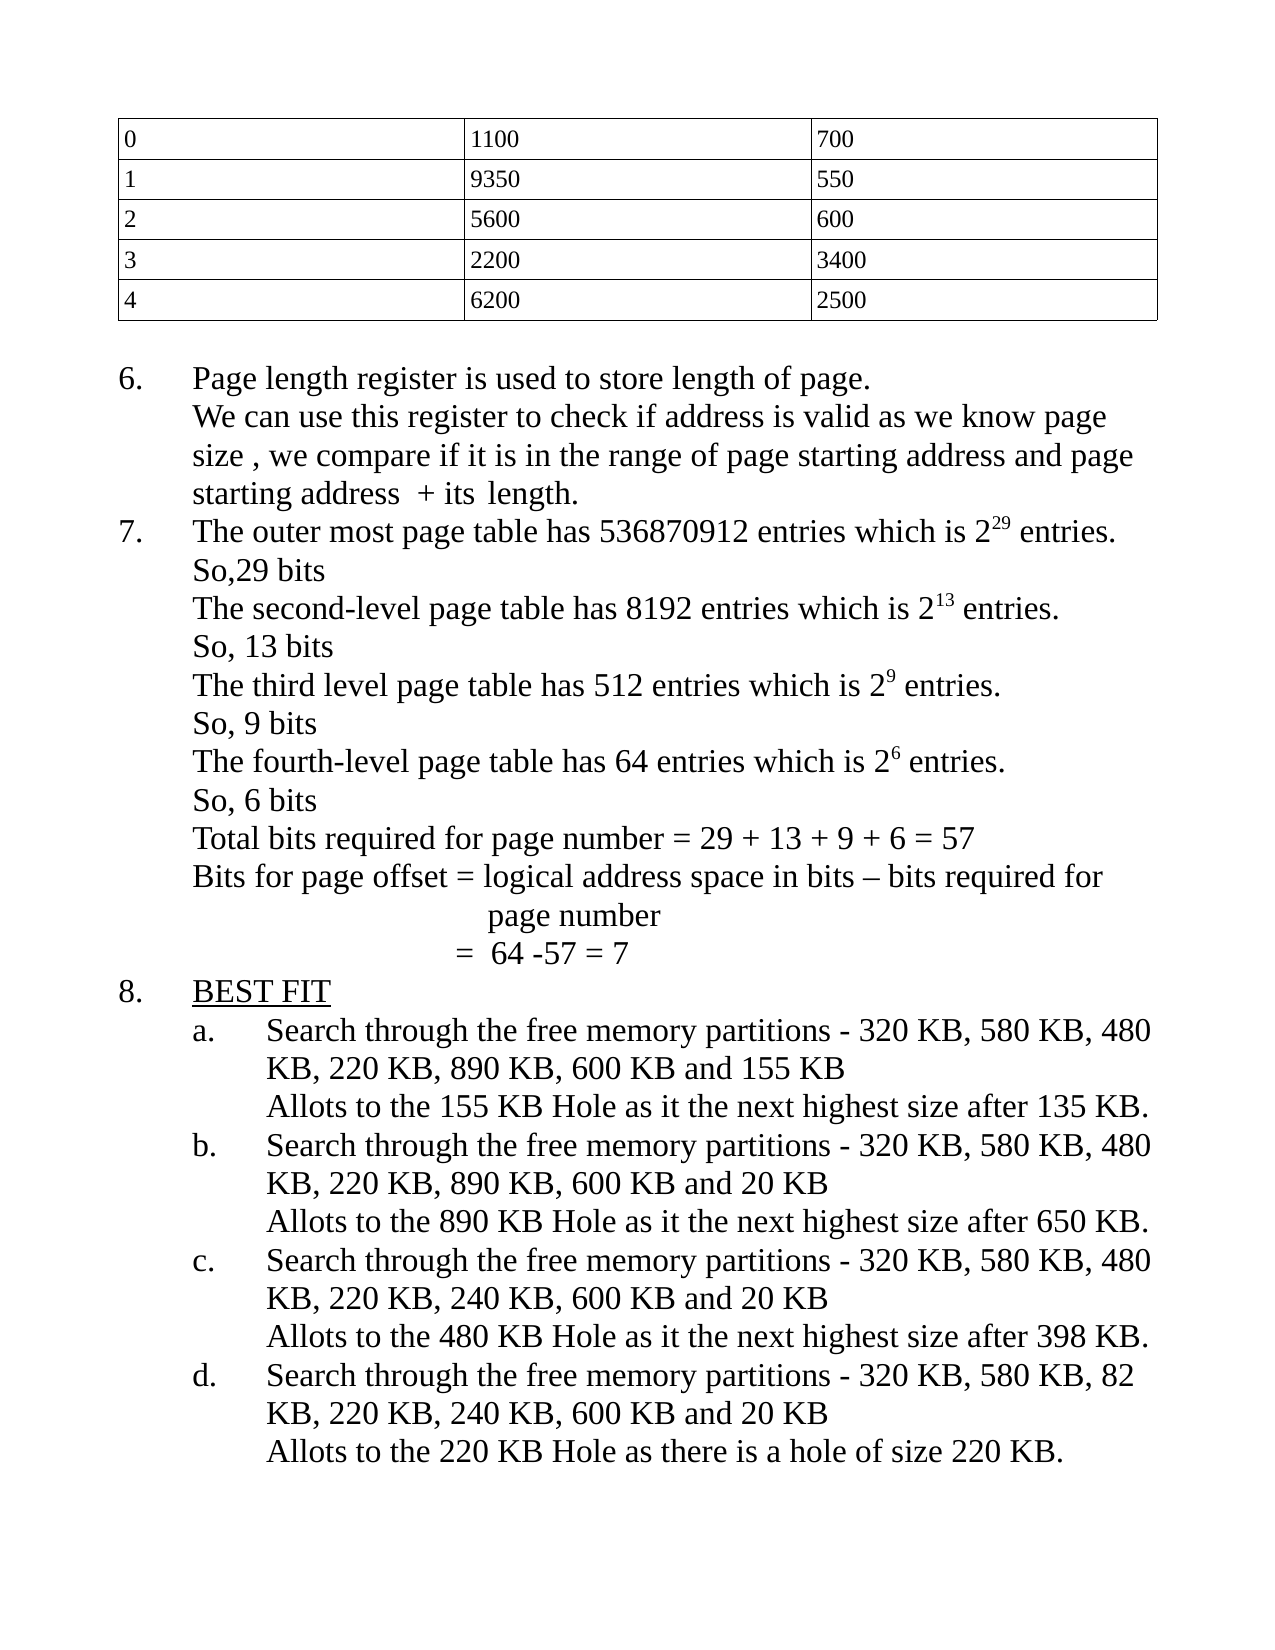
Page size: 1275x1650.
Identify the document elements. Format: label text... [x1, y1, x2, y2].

text The second-level page table has 8192 entries which is 213 entries. [118, 588, 1157, 626]
text d. Search through the free memory partitions - 320 KB, 580 KB, 82 KB, 220 KB, 240 KB, 600 KB and 20 KB [118, 1355, 1157, 1431]
table_cell 5600 [465, 200, 811, 239]
table_cell 1 [119, 160, 464, 199]
text Bits for page offset = logical address space in bits – bits required for page number [118, 856, 1157, 933]
text So, 13 bits [118, 626, 1157, 665]
text c. Search through the free memory partitions - 320 KB, 580 KB, 480 KB, 220 KB, 240 KB, 600 KB and 20 KB [118, 1240, 1157, 1316]
text 7. The outer most page table has 536870912 entries which is 229 entries. [118, 511, 1157, 550]
table_cell 2 [119, 200, 464, 239]
table_cell 4 [119, 280, 464, 320]
text The fourth-level page table has 64 entries which is 26 entries. [118, 741, 1157, 780]
text b. Search through the free memory partitions - 320 KB, 580 KB, 480 KB, 220 KB, 890 KB, 600 KB and 20 KB [118, 1125, 1157, 1201]
text Allots to the 480 KB Hole as it the next highest size after 398 KB. [118, 1316, 1157, 1355]
text The third level page table has 512 entries which is 29 entries. [118, 665, 1157, 703]
text So, 9 bits [118, 703, 1157, 741]
text 8. BEST FIT [118, 971, 1157, 1010]
text = 64 -57 = 7 [118, 933, 1157, 971]
table_cell 600 [812, 200, 1157, 239]
text a. Search through the free memory partitions - 320 KB, 580 KB, 480 KB, 220 KB, 890 KB, 600 KB and 155 KB [118, 1010, 1157, 1086]
table_cell 550 [812, 160, 1157, 199]
table_cell 1100 [465, 119, 811, 158]
table_cell 3 [119, 240, 464, 279]
table_cell 0 [119, 119, 464, 158]
table_cell 2500 [812, 280, 1157, 320]
table_cell 700 [812, 119, 1157, 158]
table_cell 2200 [465, 240, 811, 279]
text We can use this register to check if address is valid as we know page [118, 396, 1157, 435]
text Allots to the 220 KB Hole as there is a hole of size 220 KB. [118, 1431, 1157, 1470]
text Allots to the 155 KB Hole as it the next highest size after 135 KB. [118, 1086, 1157, 1125]
table_cell 9350 [465, 160, 811, 199]
text So, 6 bits [118, 780, 1157, 818]
text 6. Page length register is used to store length of page. [118, 358, 1157, 396]
table_cell 3400 [812, 240, 1157, 279]
text So,29 bits [118, 550, 1157, 588]
text Total bits required for page number = 29 + 13 + 9 + 6 = 57 [118, 818, 1157, 856]
text size , we compare if it is in the range of page starting address and page starting address + its length. [118, 435, 1157, 511]
text Allots to the 890 KB Hole as it the next highest size after 650 KB. [118, 1201, 1157, 1240]
table_cell 6200 [465, 280, 811, 320]
